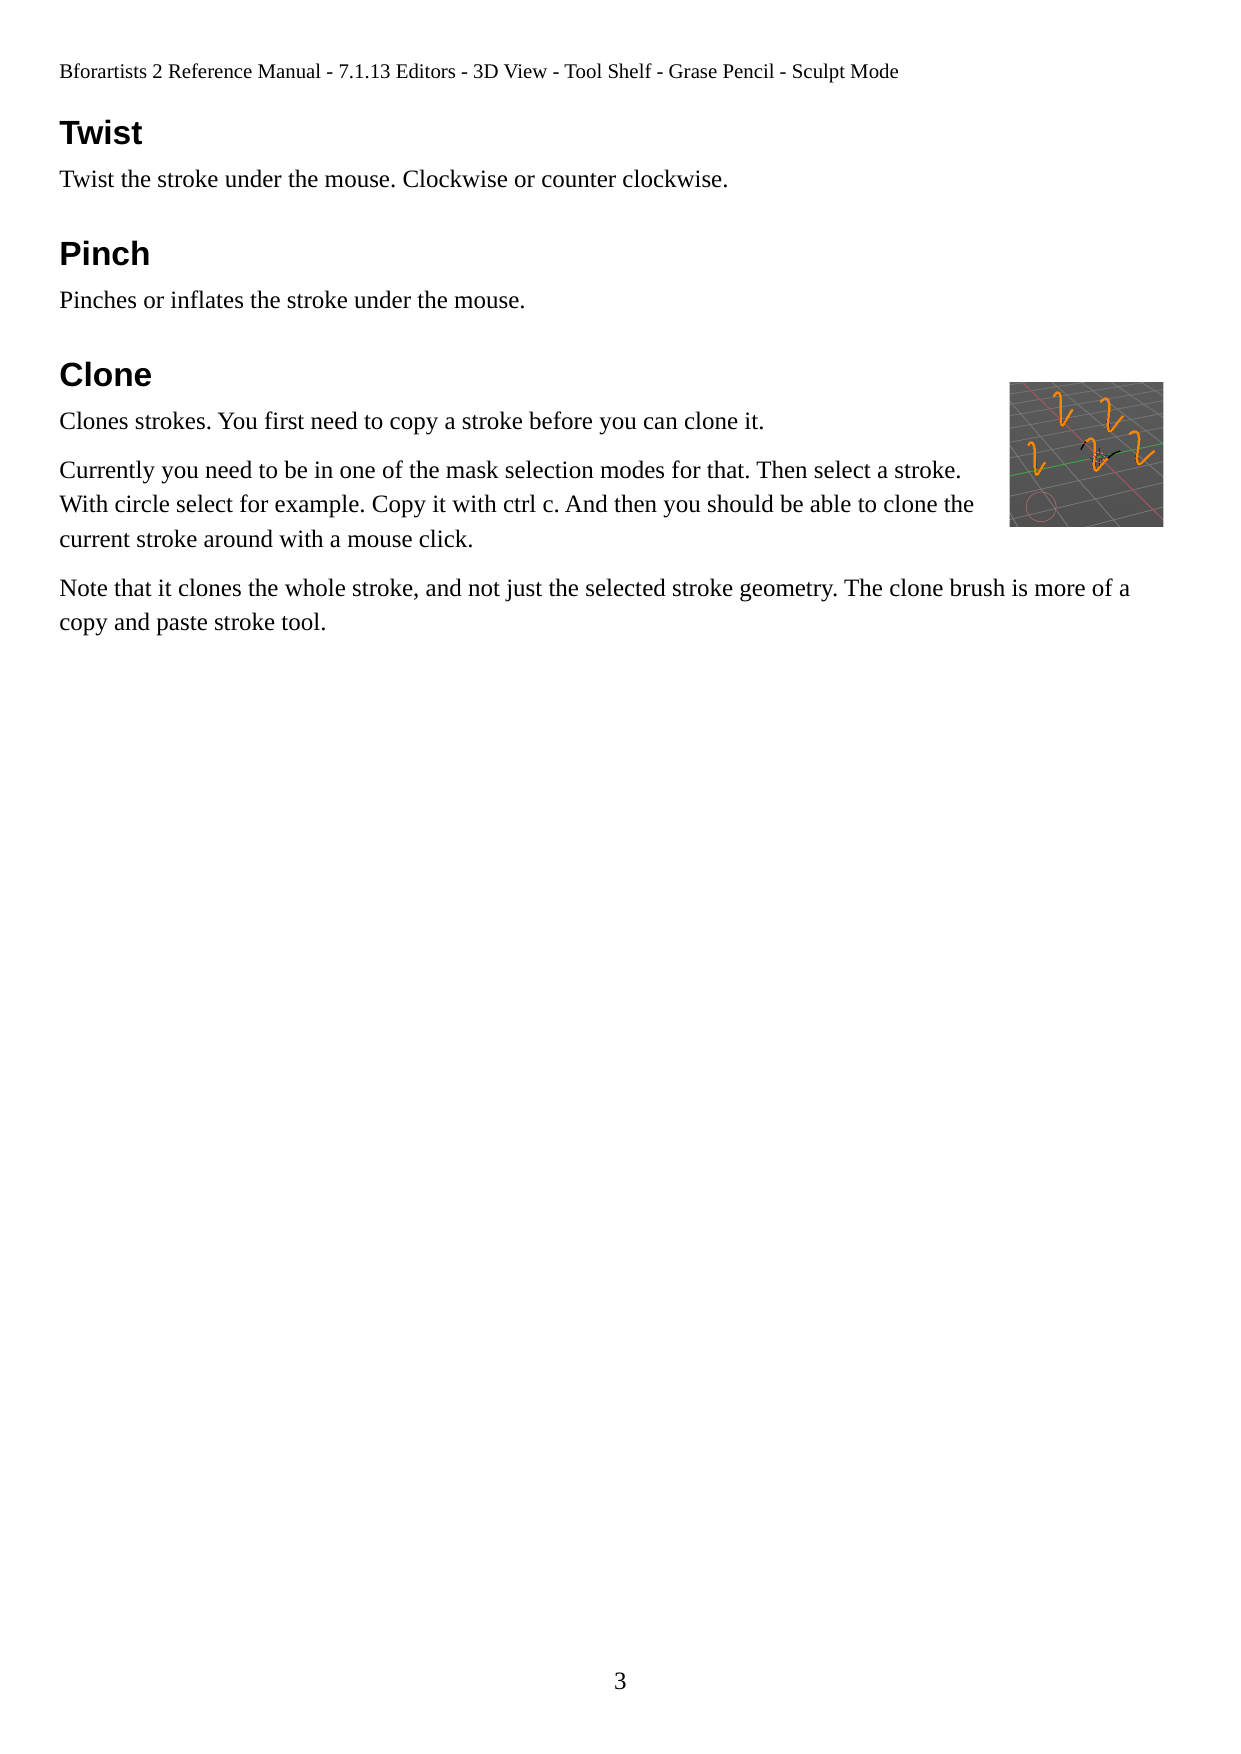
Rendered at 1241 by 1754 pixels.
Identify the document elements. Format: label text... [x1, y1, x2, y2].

text Pinches or inflates the stroke under the mouse. [59, 285, 1181, 313]
text Twist the stroke under the mouse. Clockwise or counter clockwise. [59, 164, 1181, 192]
picture [1009, 382, 1164, 527]
text Note that it clones the whole stroke, and not just the selected stroke geometry. The clone brush is more of a copy and paste stroke tool. [59, 573, 1181, 636]
subtitle Twist [59, 113, 1181, 151]
subtitle Clone [59, 355, 1181, 393]
subtitle Pinch [59, 234, 1181, 272]
text Clones strokes. You first need to copy a stroke before you can clone it. [59, 406, 1009, 434]
text Currently you need to be in one of the mask selection modes for that. Then select a stroke. With circle select for example. Copy it with ctrl c. And then you should be able to clone the current stroke around with a mouse click. [59, 455, 1181, 553]
